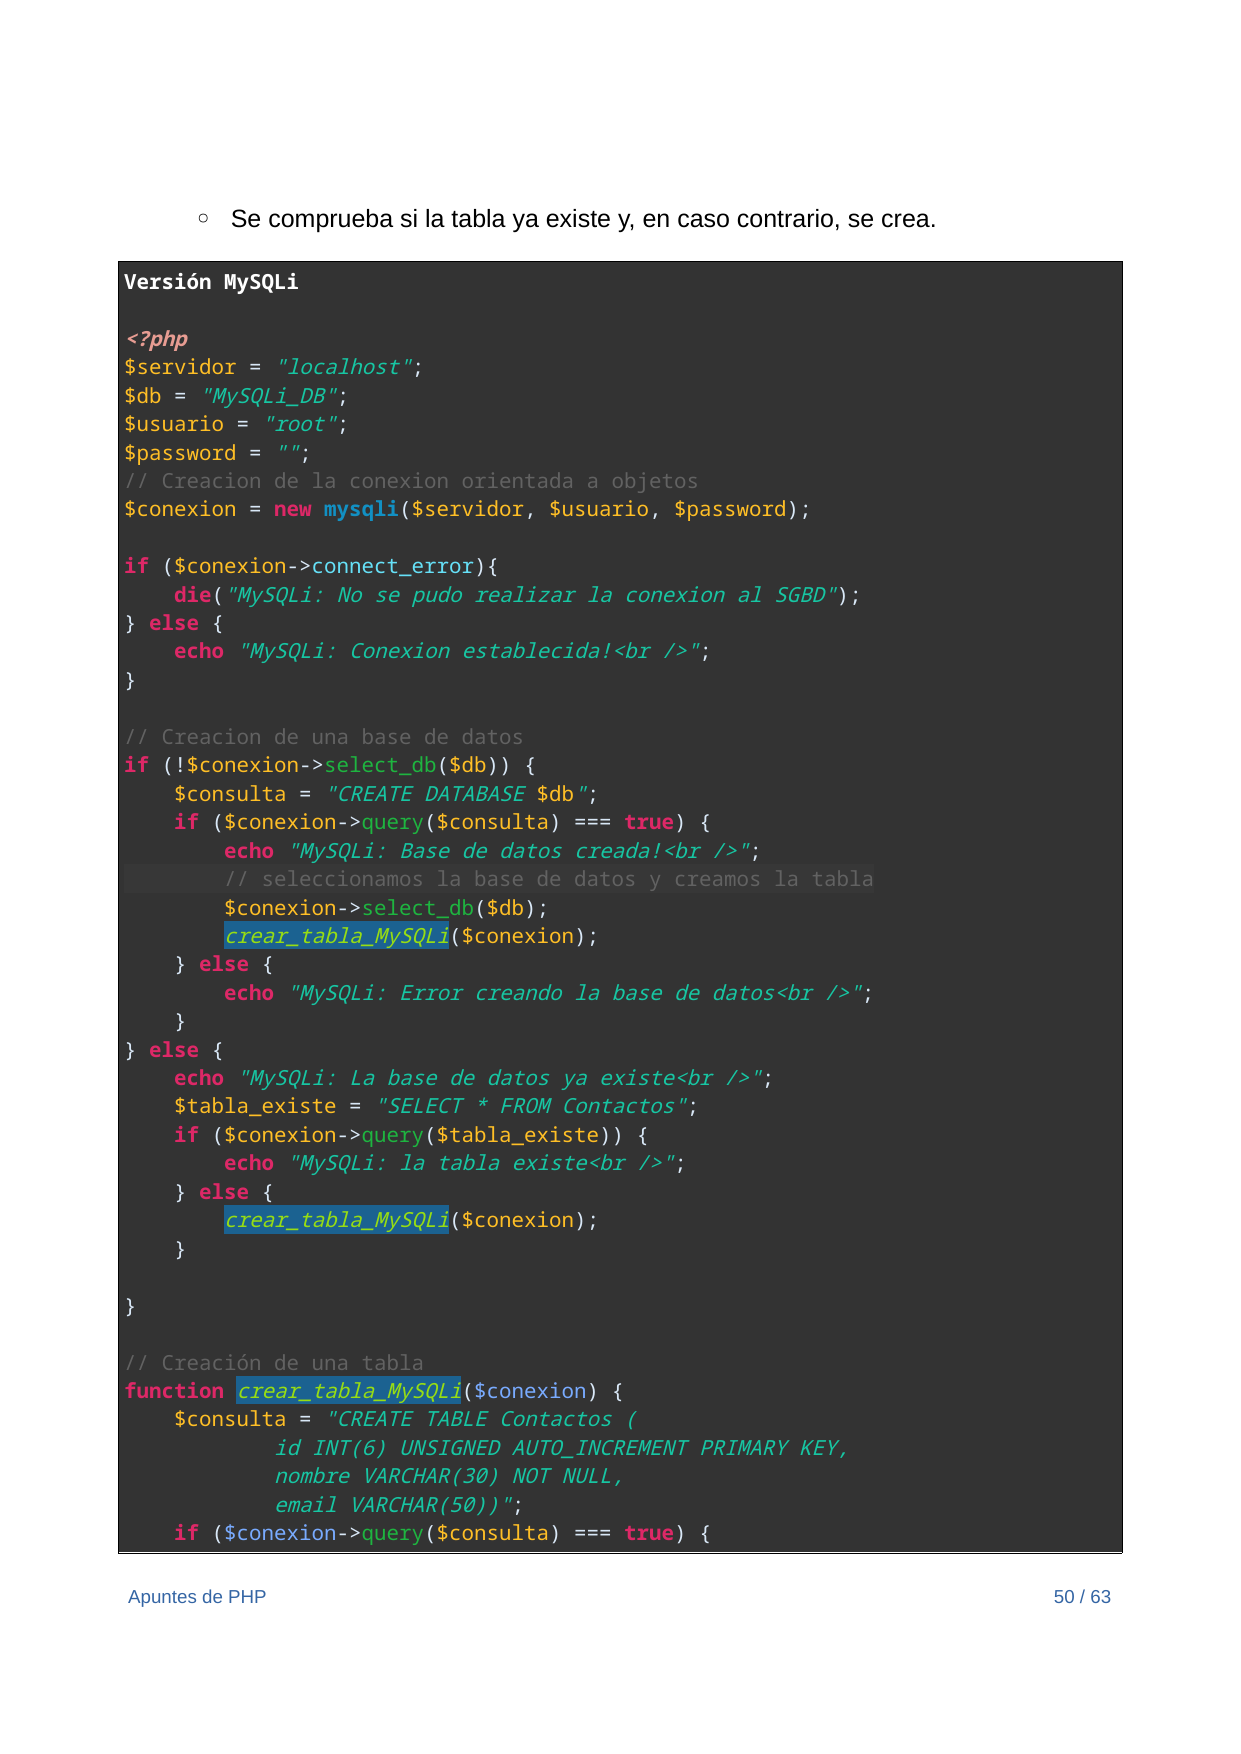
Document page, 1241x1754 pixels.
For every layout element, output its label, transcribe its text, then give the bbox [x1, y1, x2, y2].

list Se comprueba si la tabla ya existe y, en caso contrario, se crea. [193, 203, 1122, 232]
table_header Versión MySQLi <?php $servidor = "localhost"; $db = "MySQLi_DB"; $usuario = "root"; $password = ""; // Creacion de la conexion orientada a objetos $conexion = new mysqli($servidor, $usuario, $password); if ($conexion->connect_error){ die("MySQLi: No se pudo realizar la conexion al SGBD"); } else { echo "MySQLi: Conexion establecida!<br />"; } // Creacion de una base de datos if (!$conexion->select_db($db)) { $consulta = "CREATE DATABASE $db"; if ($conexion->query($consulta) === true) { echo "MySQLi: Base de datos creada!<br />"; // seleccionamos la base de datos y creamos la tabla $conexion->select_db($db); crear_tabla_MySQLi($conexion); } else { echo "MySQLi: Error creando la base de datos<br />"; } } else { echo "MySQLi: La base de datos ya existe<br />"; $tabla_existe = "SELECT * FROM Contactos"; if ($conexion->query($tabla_existe)) { echo "MySQLi: la tabla existe<br />"; } else { crear_tabla_MySQLi($conexion); } } // Creación de una tabla function crear_tabla_MySQLi($conexion) { $consulta = "CREATE TABLE Contactos ( id INT(6) UNSIGNED AUTO_INCREMENT PRIMARY KEY, nombre VARCHAR(30) NOT NULL, email VARCHAR(50))"; if ($conexion->query($consulta) === true) { [119, 262, 1122, 1552]
